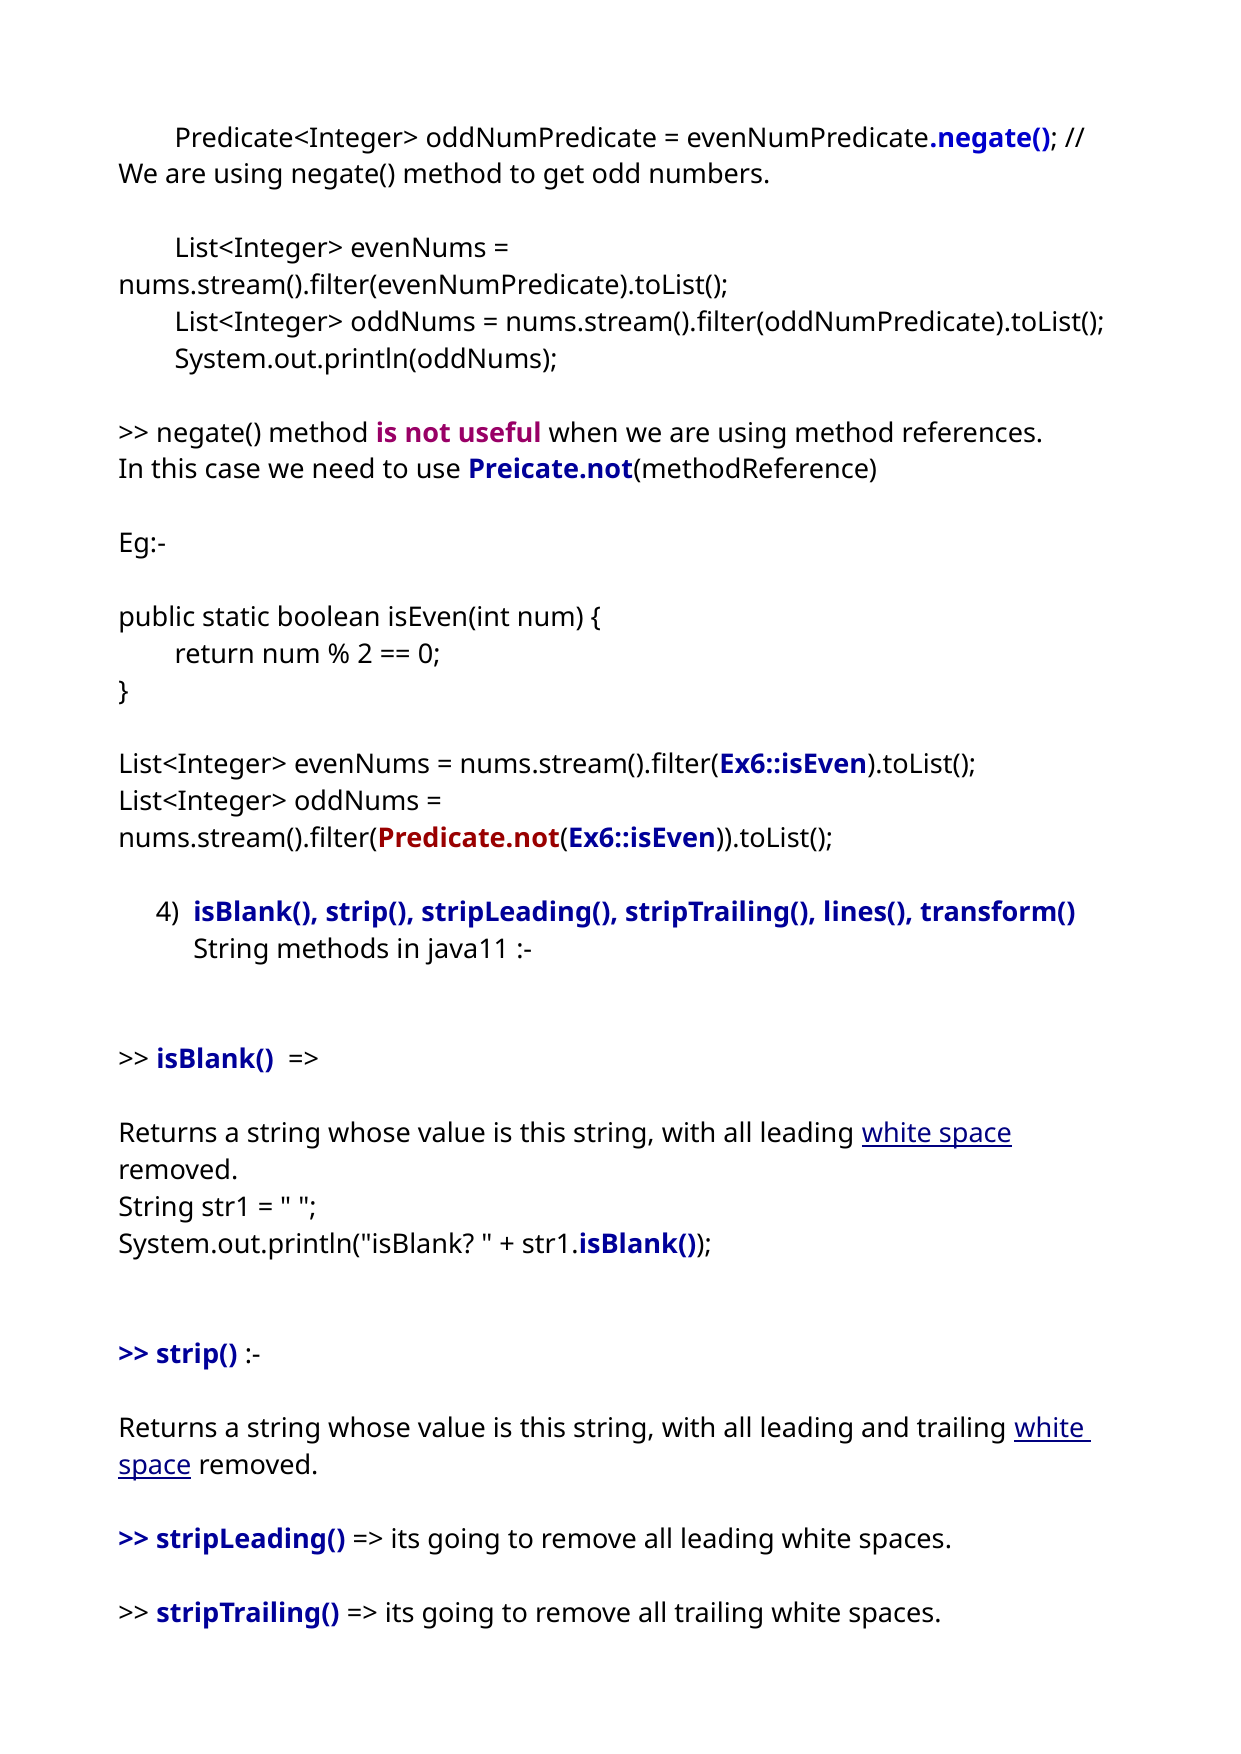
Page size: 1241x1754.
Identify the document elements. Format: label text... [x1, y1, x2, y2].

text return num % 2 == 0; [118, 634, 1122, 671]
text Returns a string whose value is this string, with all leading white space removed. [118, 1114, 1122, 1187]
text Predicate<Integer> oddNumPredicate = evenNumPredicate.negate(); // We are using negate() method to get odd numbers. [118, 118, 1122, 192]
text In this case we need to use Preicate.not(methodReference) [118, 450, 1122, 487]
text String str1 = " "; [118, 1187, 1122, 1224]
text List<Integer> oddNums = nums.stream().filter(oddNumPredicate).toList(); [118, 302, 1122, 339]
text System.out.println(oddNums); [118, 339, 1122, 376]
text System.out.println("isBlank? " + str1.isBlank()); [118, 1224, 1122, 1261]
list isBlank(), strip(), stripLeading(), stripTrailing(), lines(), transform() String methods in java11 :- [156, 892, 1122, 966]
text >> negate() method is not useful when we are using method references. [118, 413, 1122, 450]
text List<Integer> evenNums = nums.stream().filter(evenNumPredicate).toList(); [118, 229, 1122, 302]
text List<Integer> evenNums = nums.stream().filter(Ex6::isEven).toList(); [118, 745, 1122, 782]
text public static boolean isEven(int num) { [118, 597, 1122, 634]
text Returns a string whose value is this string, with all leading and trailing white space removed. [118, 1409, 1122, 1482]
text Eg:- [118, 524, 1122, 561]
text >> stripLeading() => its going to remove all leading white spaces. [118, 1519, 1122, 1556]
text >> stripTrailing() => its going to remove all trailing white spaces. [118, 1593, 1122, 1630]
text } [118, 671, 1122, 708]
text List<Integer> oddNums = nums.stream().filter(Predicate.not(Ex6::isEven)).toList(); [118, 782, 1122, 856]
text >> isBlank() => [118, 1040, 1122, 1077]
text >> strip() :- [118, 1335, 1122, 1372]
